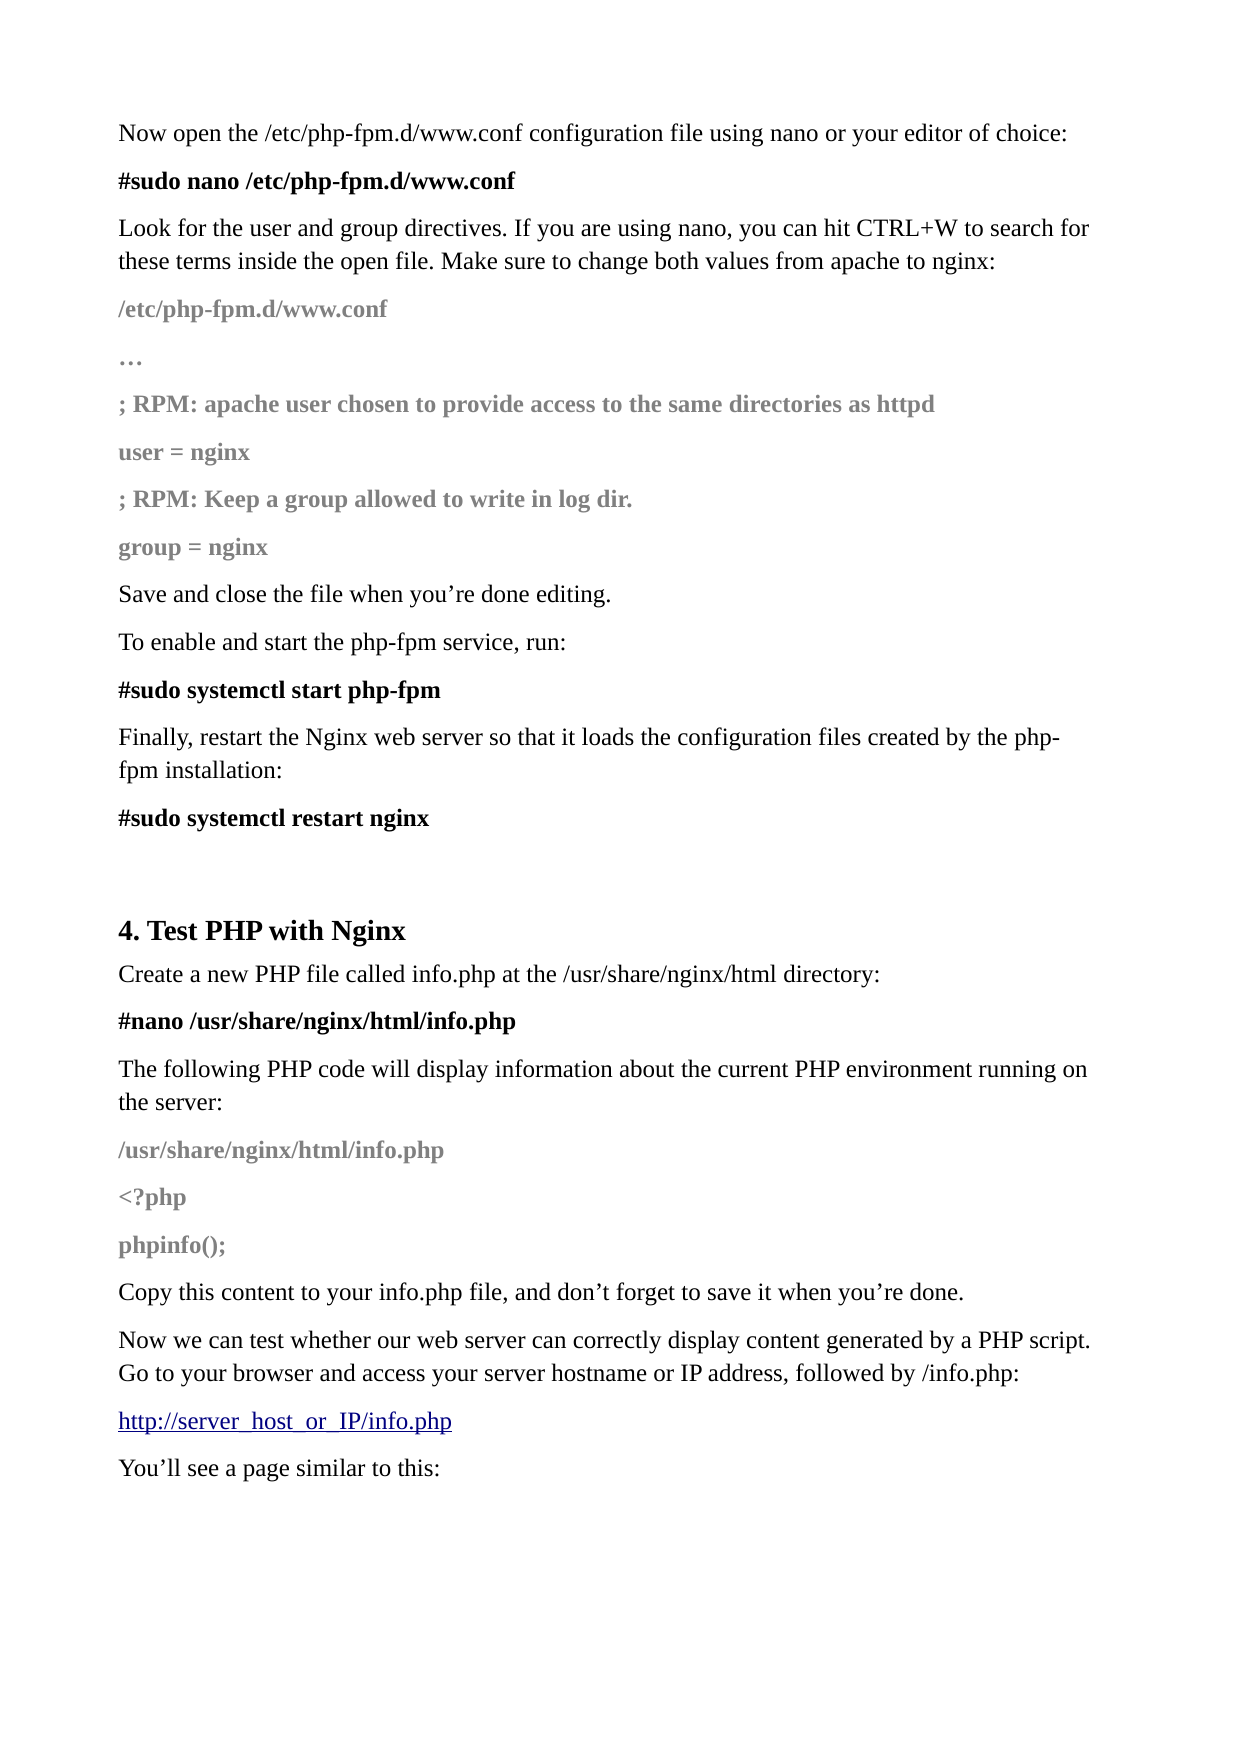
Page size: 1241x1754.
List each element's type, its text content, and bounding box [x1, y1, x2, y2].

text Save and close the file when you’re done editing. [118, 579, 1122, 608]
text You’ll see a page similar to this: [118, 1453, 1122, 1482]
text <?php [118, 1182, 1122, 1211]
text #sudo nano /etc/php-fpm.d/www.conf [118, 166, 1122, 194]
text Look for the user and group directives. If you are using nano, you can hit CTRL+W to search for these terms inside the open file. Make sure to change both values from apache to nginx: [118, 213, 1122, 275]
text #sudo systemctl start php-fpm [118, 675, 1122, 703]
text /etc/php-fpm.d/www.conf [118, 294, 1122, 323]
text #sudo systemctl restart nginx [118, 803, 1122, 832]
text To enable and start the php-fpm service, run: [118, 627, 1122, 656]
text Create a new PHP file called info.php at the /usr/share/nginx/html directory: [118, 959, 1122, 988]
text ; RPM: apache user chosen to provide access to the same directories as httpd [118, 389, 1122, 418]
text #nano /usr/share/nginx/html/info.php [118, 1006, 1122, 1035]
subtitle 4. Test PHP with Nginx [118, 913, 1122, 946]
text ; RPM: Keep a group allowed to write in log dir. [118, 484, 1122, 513]
text Finally, restart the Nginx web server so that it loads the configuration files created by the php-fpm installation: [118, 722, 1122, 784]
text The following PHP code will display information about the current PHP environment running on the server: [118, 1054, 1122, 1116]
text group = nginx [118, 532, 1122, 561]
text Now open the /etc/php-fpm.d/www.conf configuration file using nano or your editor of choice: [118, 118, 1122, 147]
text Now we can test whether our web server can correctly display content generated by a PHP script. Go to your browser and access your server hostname or IP address, followed by /info.php: [118, 1325, 1122, 1387]
text … [118, 342, 1122, 370]
text Copy this content to your info.php file, and don’t forget to save it when you’re done. [118, 1277, 1122, 1306]
text http://server_host_or_IP/info.php [118, 1406, 1122, 1434]
text user = nginx [118, 437, 1122, 466]
text phpinfo(); [118, 1230, 1122, 1259]
text /usr/share/nginx/html/info.php [118, 1135, 1122, 1163]
